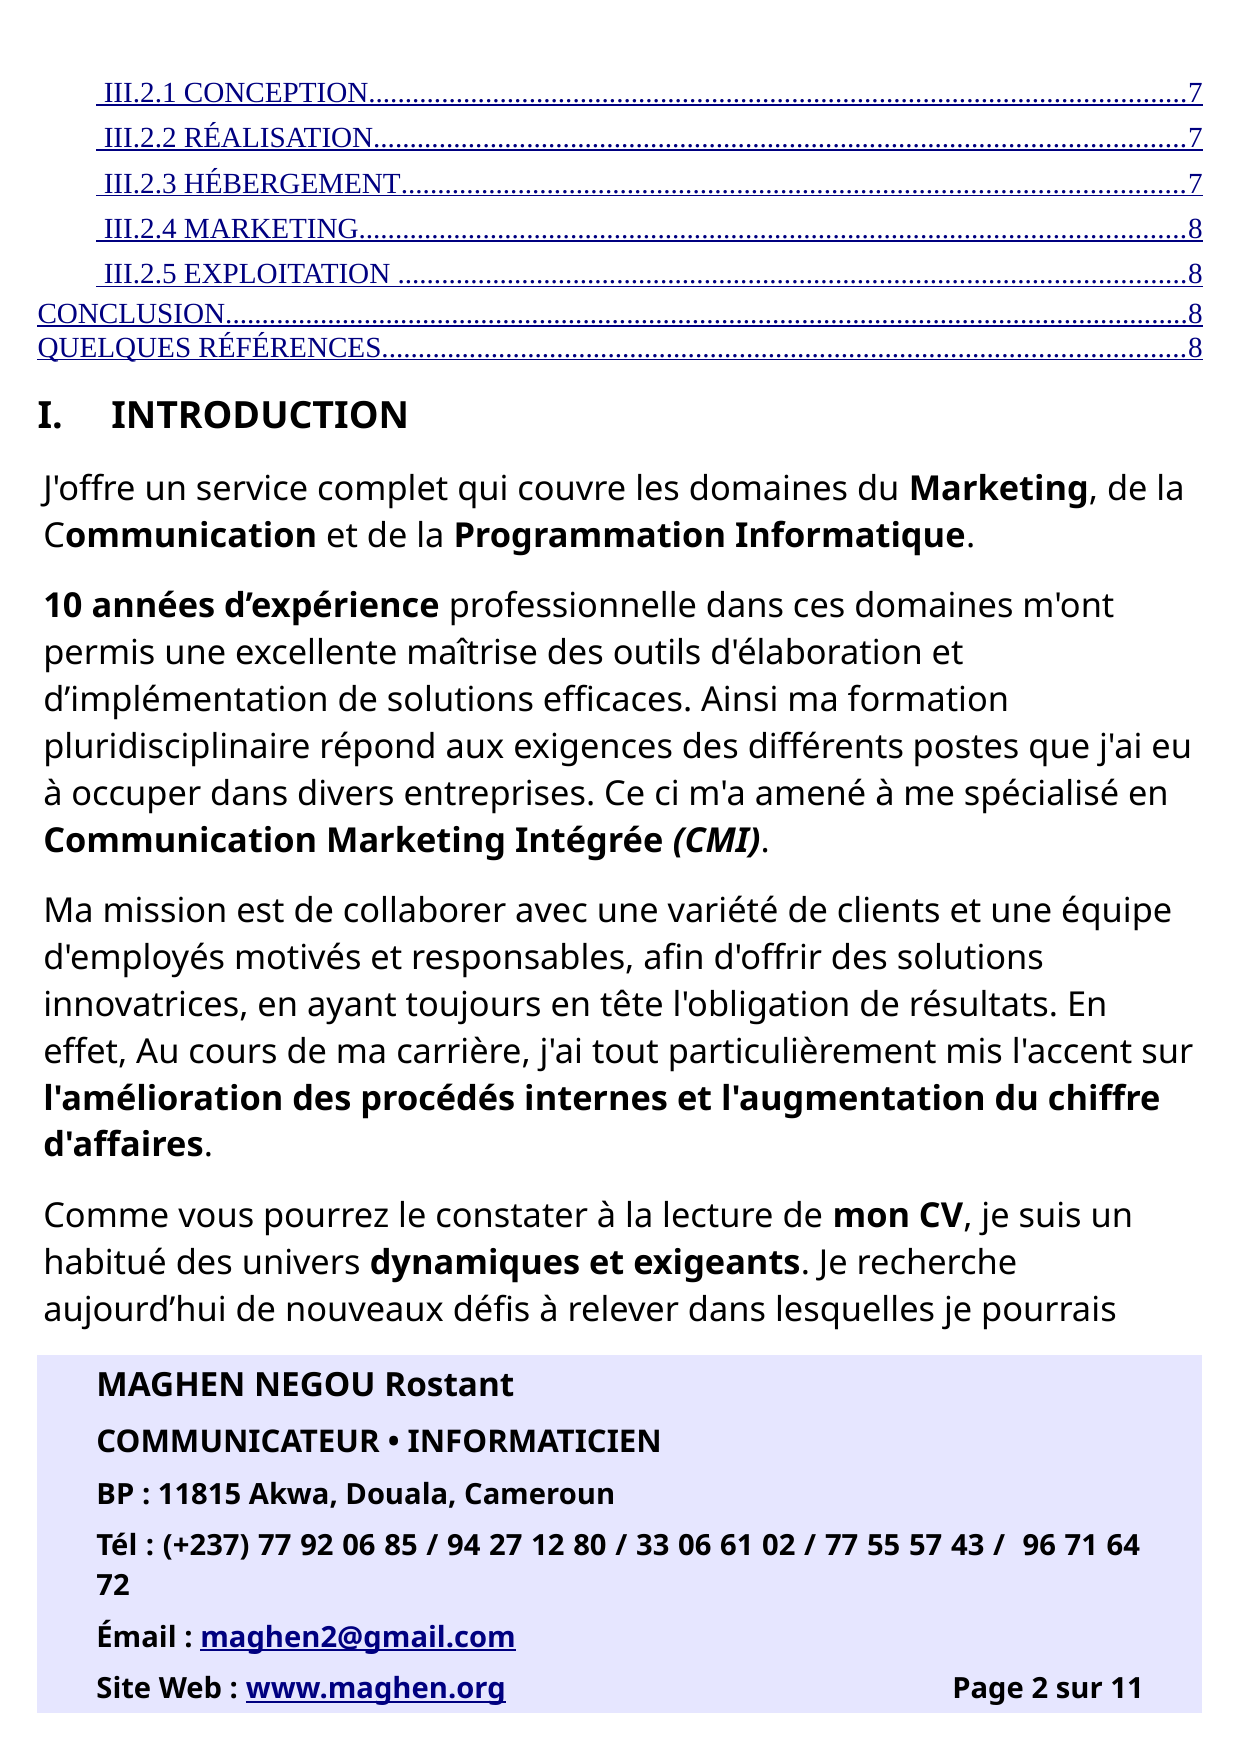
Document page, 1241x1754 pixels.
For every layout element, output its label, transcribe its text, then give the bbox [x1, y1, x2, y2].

text Comme vous pourrez le constater à la lecture de mon CV, je suis un habitué des univers dynamiques et exigeants. Je recherche aujourd’hui de nouveaux défis à relever dans lesquelles je pourrais [43, 1190, 1196, 1331]
text QUELQUES RÉFÉRENCES 8 [37, 330, 1202, 359]
text III.2.4 MARKETING 8 [96, 211, 1202, 240]
subtitle INTRODUCTION [37, 388, 1202, 439]
text III.2.1 CONCEPTION 7 [96, 75, 1202, 104]
text J'offre un service complet qui couvre les domaines du Marketing, de la Communication et de la Programmation Informatique. [43, 463, 1196, 557]
text CONCLUSION 8 [37, 296, 1202, 325]
text 10 années d’expérience professionnelle dans ces domaines m'ont permis une excellente maîtrise des outils d'élaboration et d’implémentation de solutions efficaces. Ainsi ma formation pluridisciplinaire répond aux exigences des différents postes que j'ai eu à occuper dans divers entreprises. Ce ci m'a amené à me spécialisé en Communication Marketing Intégrée (CMI). [43, 581, 1196, 862]
text III.2.5 EXPLOITATION 8 [96, 257, 1202, 286]
text III.2.2 RÉALISATION 7 [96, 120, 1202, 149]
text Ma mission est de collaborer avec une variété de clients et une équipe d'employés motivés et responsables, afin d'offrir des solutions innovatrices, en ayant toujours en tête l'obligation de résultats. En effet, Au cours de ma carrière, j'ai tout particulièrement mis l'accent sur l'amélioration des procédés internes et l'augmentation du chiffre d'affaires. [43, 886, 1196, 1167]
text III.2.3 HÉBERGEMENT 7 [96, 166, 1202, 195]
